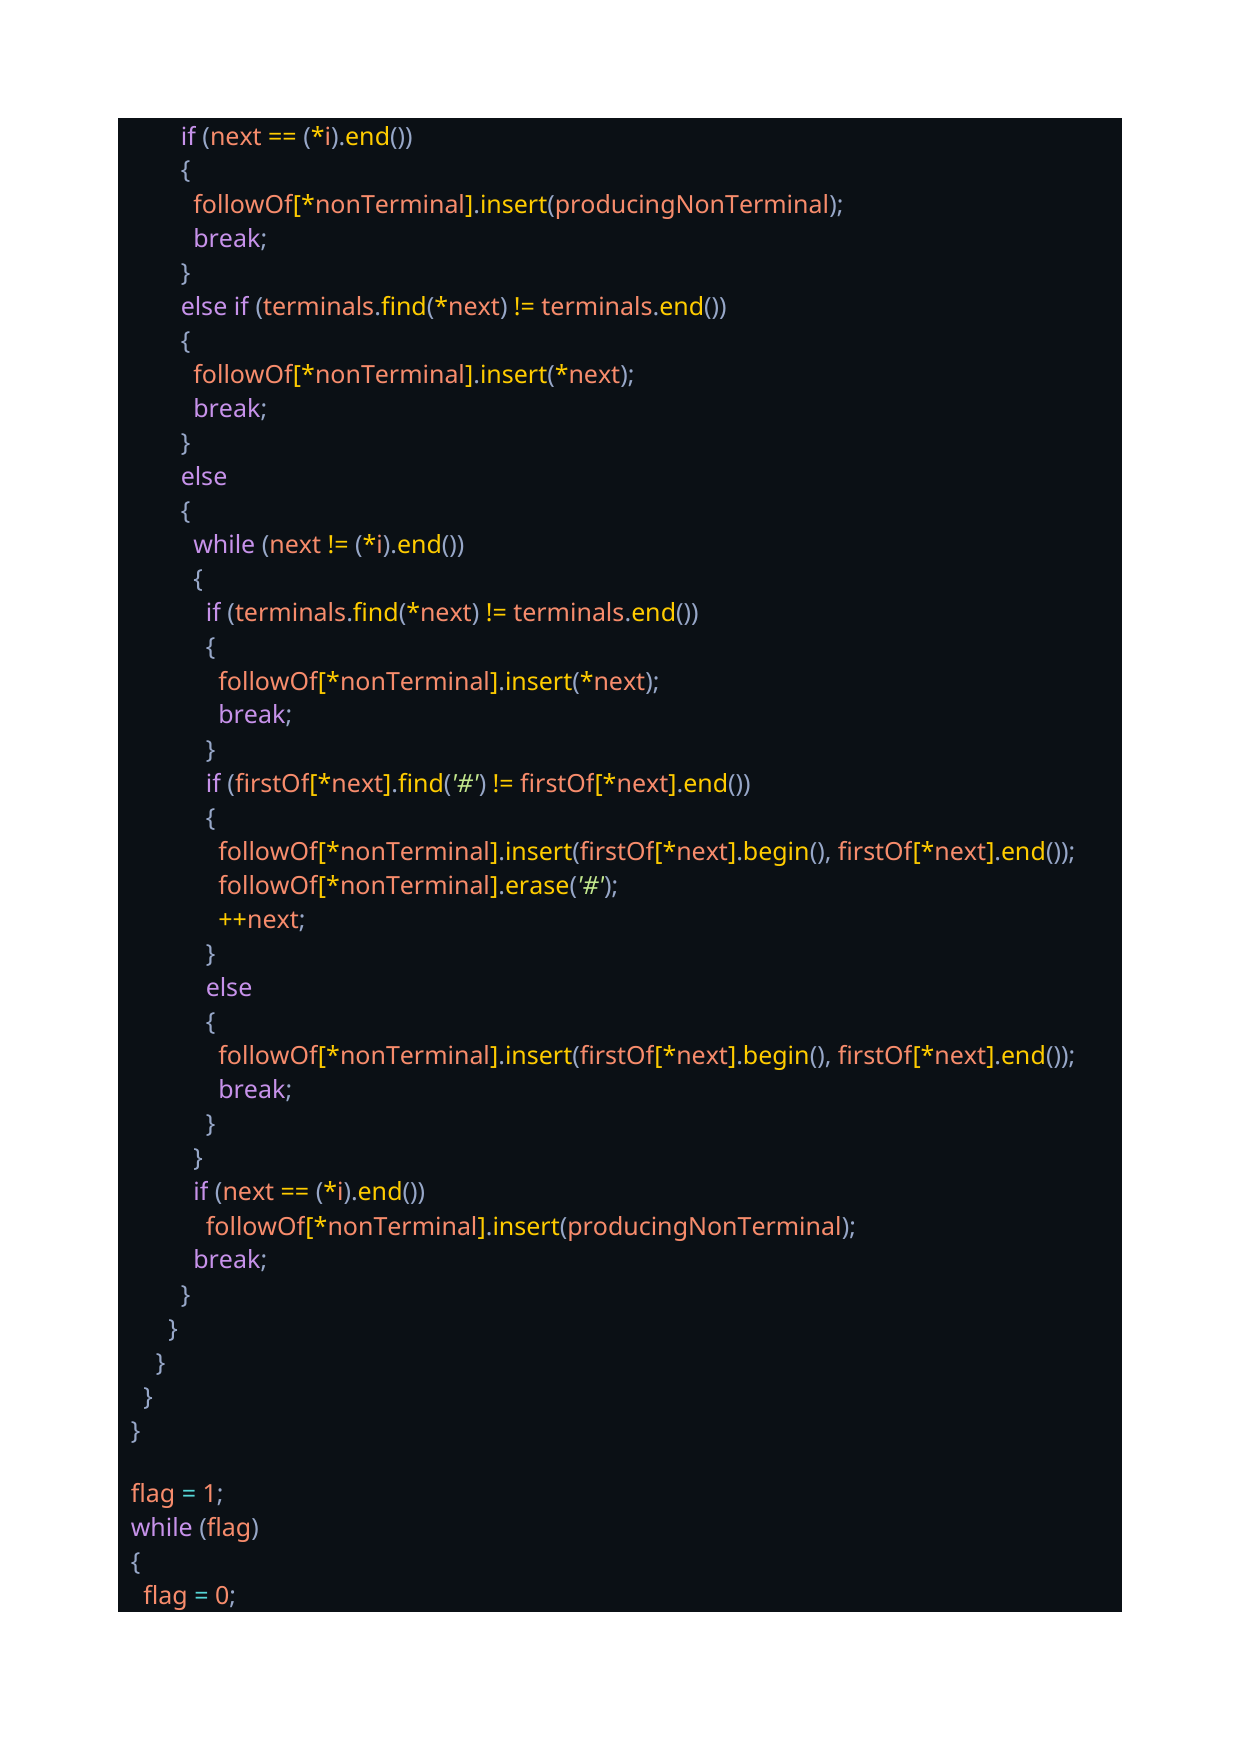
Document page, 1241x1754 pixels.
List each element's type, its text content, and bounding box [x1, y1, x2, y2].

text if (next == (*i).end()) [118, 1174, 1122, 1208]
text if (next == (*i).end()) [118, 118, 1122, 152]
text } [118, 731, 1122, 765]
text if (terminals.find(*next) != terminals.end()) [118, 595, 1122, 629]
text followOf[*nonTerminal].erase('#'); [118, 867, 1122, 902]
text flag = 0; [118, 1577, 1122, 1612]
text break; [118, 1072, 1122, 1106]
text ++next; [118, 902, 1122, 936]
text { [118, 322, 1122, 357]
text } [118, 254, 1122, 288]
text } [118, 1310, 1122, 1344]
text else if (terminals.find(*next) != terminals.end()) [118, 288, 1122, 322]
text } [118, 1344, 1122, 1378]
text break; [118, 391, 1122, 425]
text break; [118, 697, 1122, 731]
text { [118, 799, 1122, 833]
text followOf[*nonTerminal].insert(producingNonTerminal); [118, 1208, 1122, 1242]
text followOf[*nonTerminal].insert(firstOf[*next].begin(), firstOf[*next].end()); [118, 833, 1122, 867]
text while (flag) [118, 1509, 1122, 1543]
text else [118, 459, 1122, 493]
text } [118, 1378, 1122, 1412]
text followOf[*nonTerminal].insert(*next); [118, 663, 1122, 697]
text else [118, 970, 1122, 1004]
text { [118, 561, 1122, 595]
text flag = 1; [118, 1475, 1122, 1509]
text { [118, 152, 1122, 186]
text { [118, 1004, 1122, 1038]
text { [118, 629, 1122, 663]
text } [118, 1140, 1122, 1174]
text } [118, 1106, 1122, 1140]
text break; [118, 1242, 1122, 1276]
text { [118, 493, 1122, 527]
text followOf[*nonTerminal].insert(producingNonTerminal); [118, 186, 1122, 220]
text while (next != (*i).end()) [118, 527, 1122, 561]
text } [118, 425, 1122, 459]
text if (firstOf[*next].find('#') != firstOf[*next].end()) [118, 765, 1122, 799]
text break; [118, 220, 1122, 254]
text followOf[*nonTerminal].insert(firstOf[*next].begin(), firstOf[*next].end()); [118, 1038, 1122, 1072]
text } [118, 1276, 1122, 1310]
text { [118, 1543, 1122, 1577]
text } [118, 1412, 1122, 1447]
text followOf[*nonTerminal].insert(*next); [118, 357, 1122, 391]
text } [118, 936, 1122, 970]
